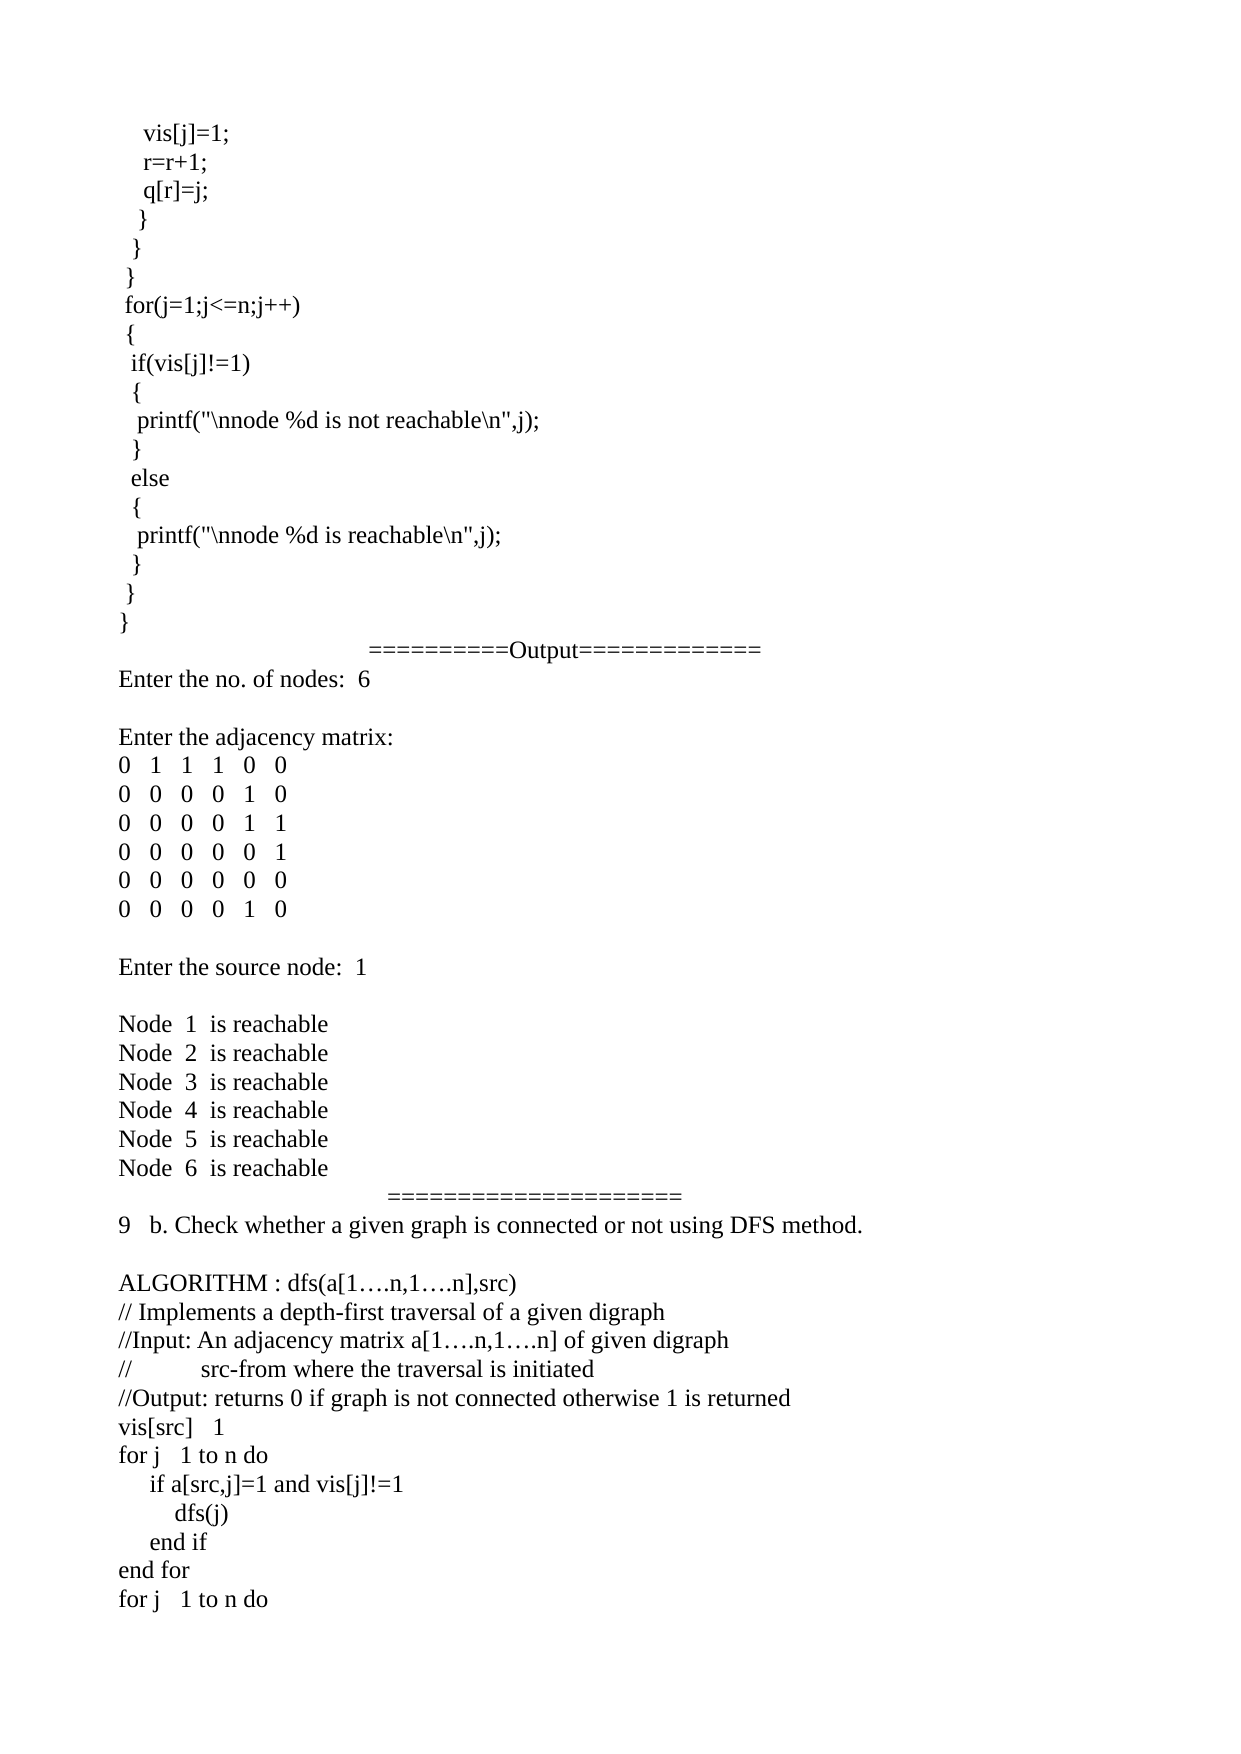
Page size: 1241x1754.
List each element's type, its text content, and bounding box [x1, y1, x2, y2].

text for(j=1;j<=n;j++) [118, 291, 1122, 319]
text if a[src,j]=1 and vis[j]!=1 [118, 1469, 1122, 1498]
text Node 5 is reachable [118, 1124, 1122, 1153]
text printf("\nnode %d is not reachable\n",j); [118, 406, 1122, 434]
text } [118, 204, 1122, 233]
text } [118, 607, 1122, 636]
text 0 0 0 0 1 1 [118, 808, 1122, 837]
text Node 2 is reachable [118, 1038, 1122, 1067]
text { [118, 319, 1122, 348]
text // src-from where the traversal is initiated [118, 1354, 1122, 1383]
text r=r+1; [118, 147, 1122, 176]
text 0 0 0 0 1 0 [118, 779, 1122, 808]
text 0 0 0 0 1 0 [118, 894, 1122, 923]
text if(vis[j]!=1) [118, 348, 1122, 377]
text Node 1 is reachable [118, 1009, 1122, 1038]
text ===================== [118, 1182, 1122, 1211]
text 0 0 0 0 0 1 [118, 837, 1122, 866]
text ALGORITHM : dfs(a[1….n,1….n],src) [118, 1268, 1122, 1297]
text } [118, 578, 1122, 607]
text ==========Output============= [118, 636, 1122, 664]
text // Implements a depth-first traversal of a given digraph [118, 1297, 1122, 1326]
text { [118, 492, 1122, 521]
text Node 3 is reachable [118, 1067, 1122, 1096]
text Node 4 is reachable [118, 1096, 1122, 1124]
text vis[src]1 [118, 1412, 1122, 1441]
text 0 0 0 0 0 0 [118, 866, 1122, 894]
text 0 1 1 1 0 0 [118, 751, 1122, 779]
text Enter the adjacency matrix: [118, 722, 1122, 751]
text vis[j]=1; [118, 118, 1122, 147]
text } [118, 549, 1122, 578]
text } [118, 262, 1122, 291]
text Enter the source node: 1 [118, 952, 1122, 981]
text Node 6 is reachable [118, 1153, 1122, 1182]
text //Input: An adjacency matrix a[1….n,1….n] of given digraph [118, 1326, 1122, 1354]
text 9 b. Check whether a given graph is connected or not using DFS method. [118, 1211, 1122, 1239]
text for j1 to n do [118, 1584, 1122, 1613]
text } [118, 434, 1122, 463]
text { [118, 377, 1122, 406]
text end for [118, 1556, 1122, 1584]
text printf("\nnode %d is reachable\n",j); [118, 521, 1122, 549]
text end if [118, 1527, 1122, 1556]
text dfs(j) [118, 1498, 1122, 1527]
text for j1 to n do [118, 1441, 1122, 1469]
text } [118, 233, 1122, 262]
text Enter the no. of nodes: 6 [118, 664, 1122, 693]
text else [118, 463, 1122, 492]
text //Output: returns 0 if graph is not connected otherwise 1 is returned [118, 1383, 1122, 1412]
text q[r]=j; [118, 176, 1122, 204]
